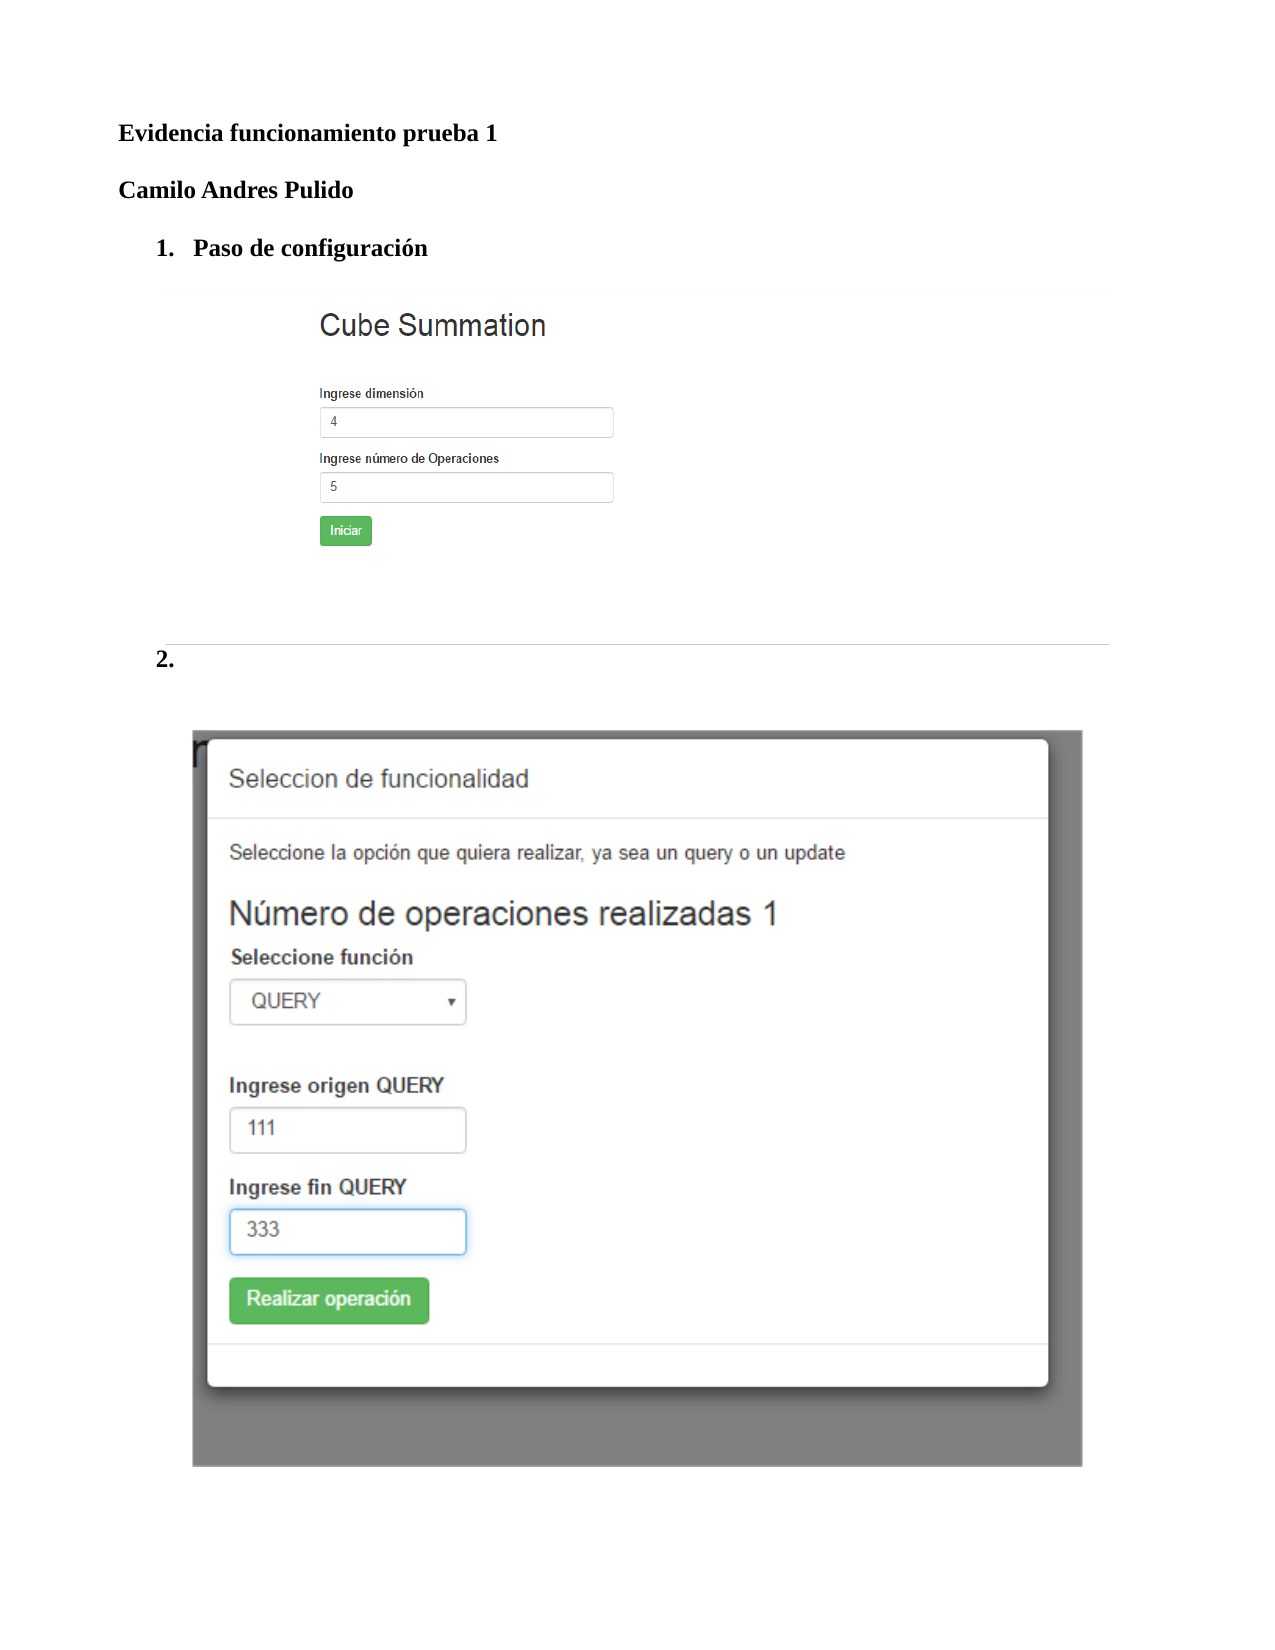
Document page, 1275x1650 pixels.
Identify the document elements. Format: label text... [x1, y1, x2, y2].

text Evidencia funcionamiento prueba 1 [118, 118, 1157, 147]
list Paso de configuración [156, 233, 1157, 262]
picture [165, 290, 1110, 645]
text Camilo Andres Pulido [118, 176, 1157, 204]
picture [192, 730, 1083, 1467]
